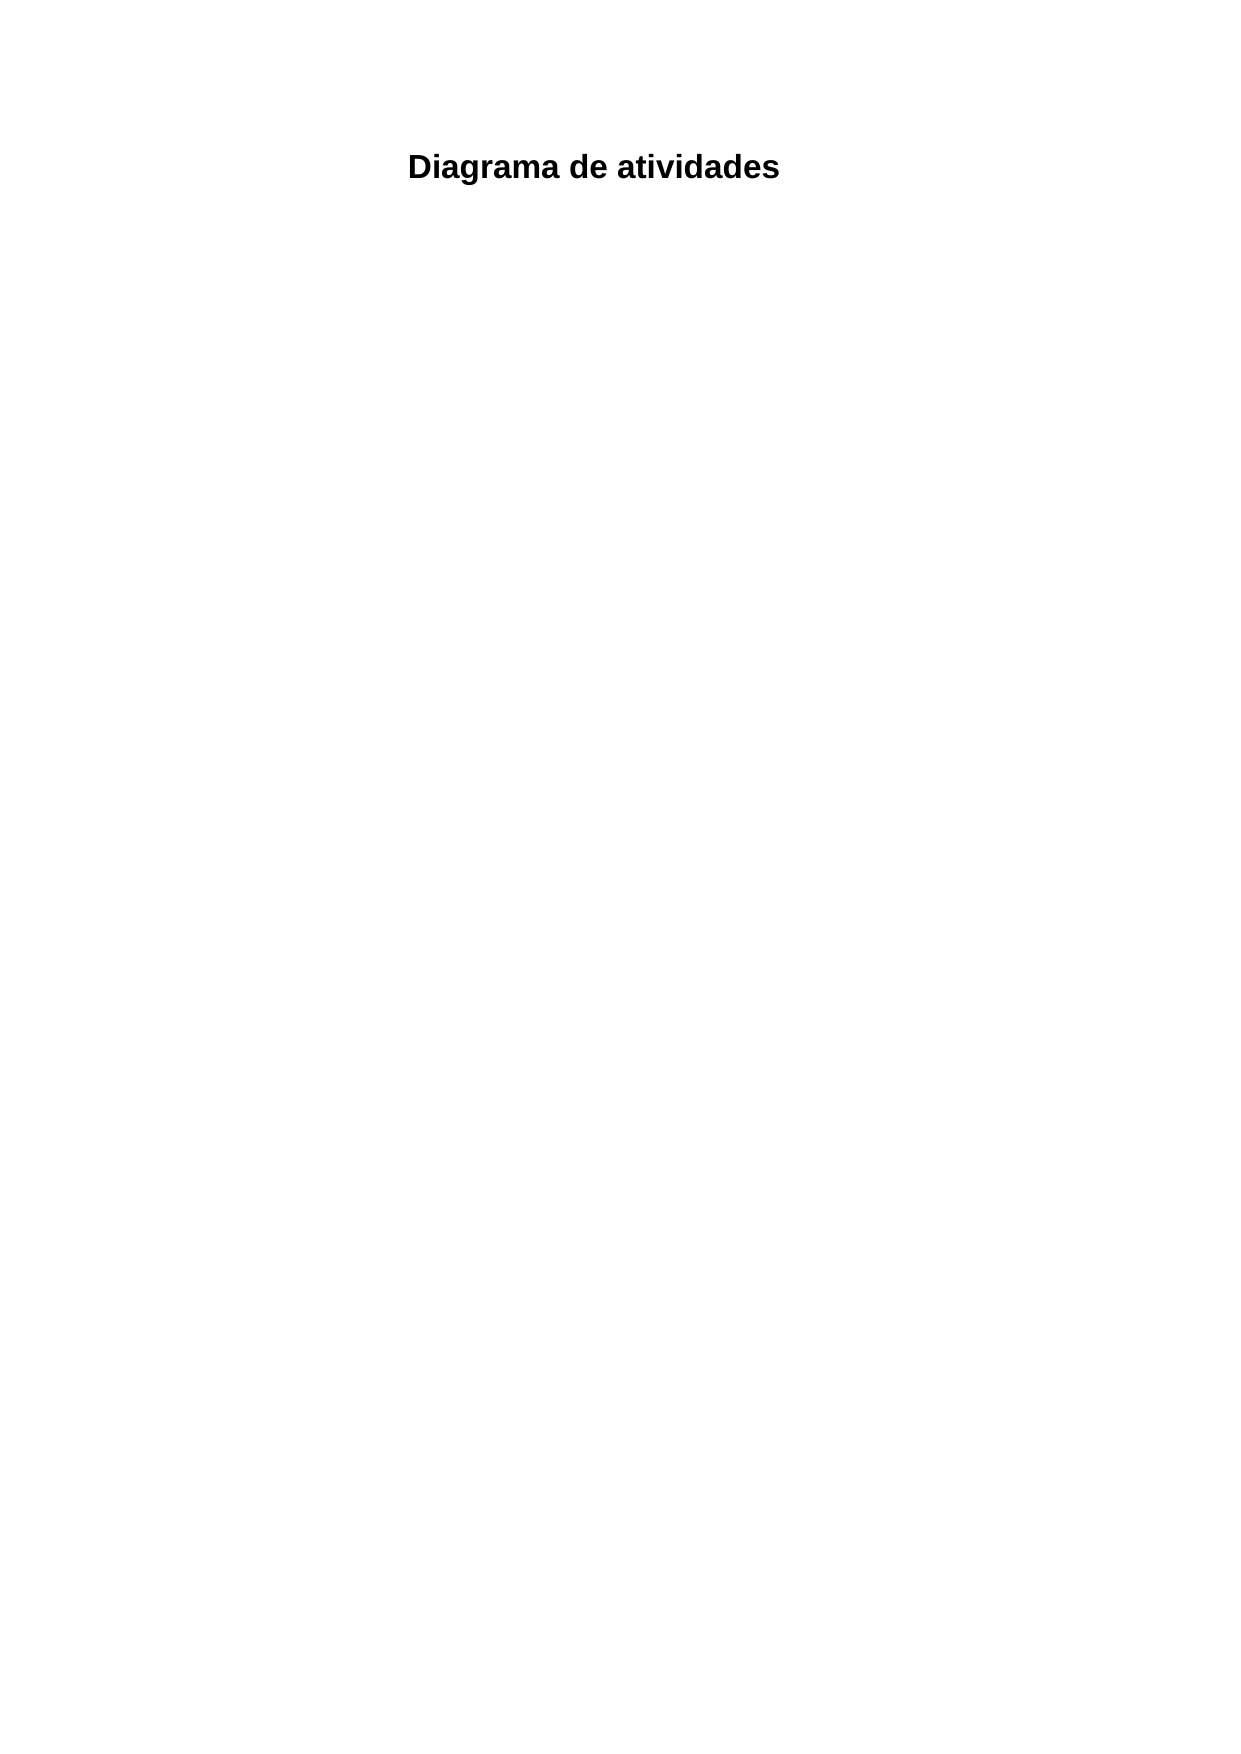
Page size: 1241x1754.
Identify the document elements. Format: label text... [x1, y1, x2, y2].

text Diagrama de atividades [325, 148, 1063, 186]
